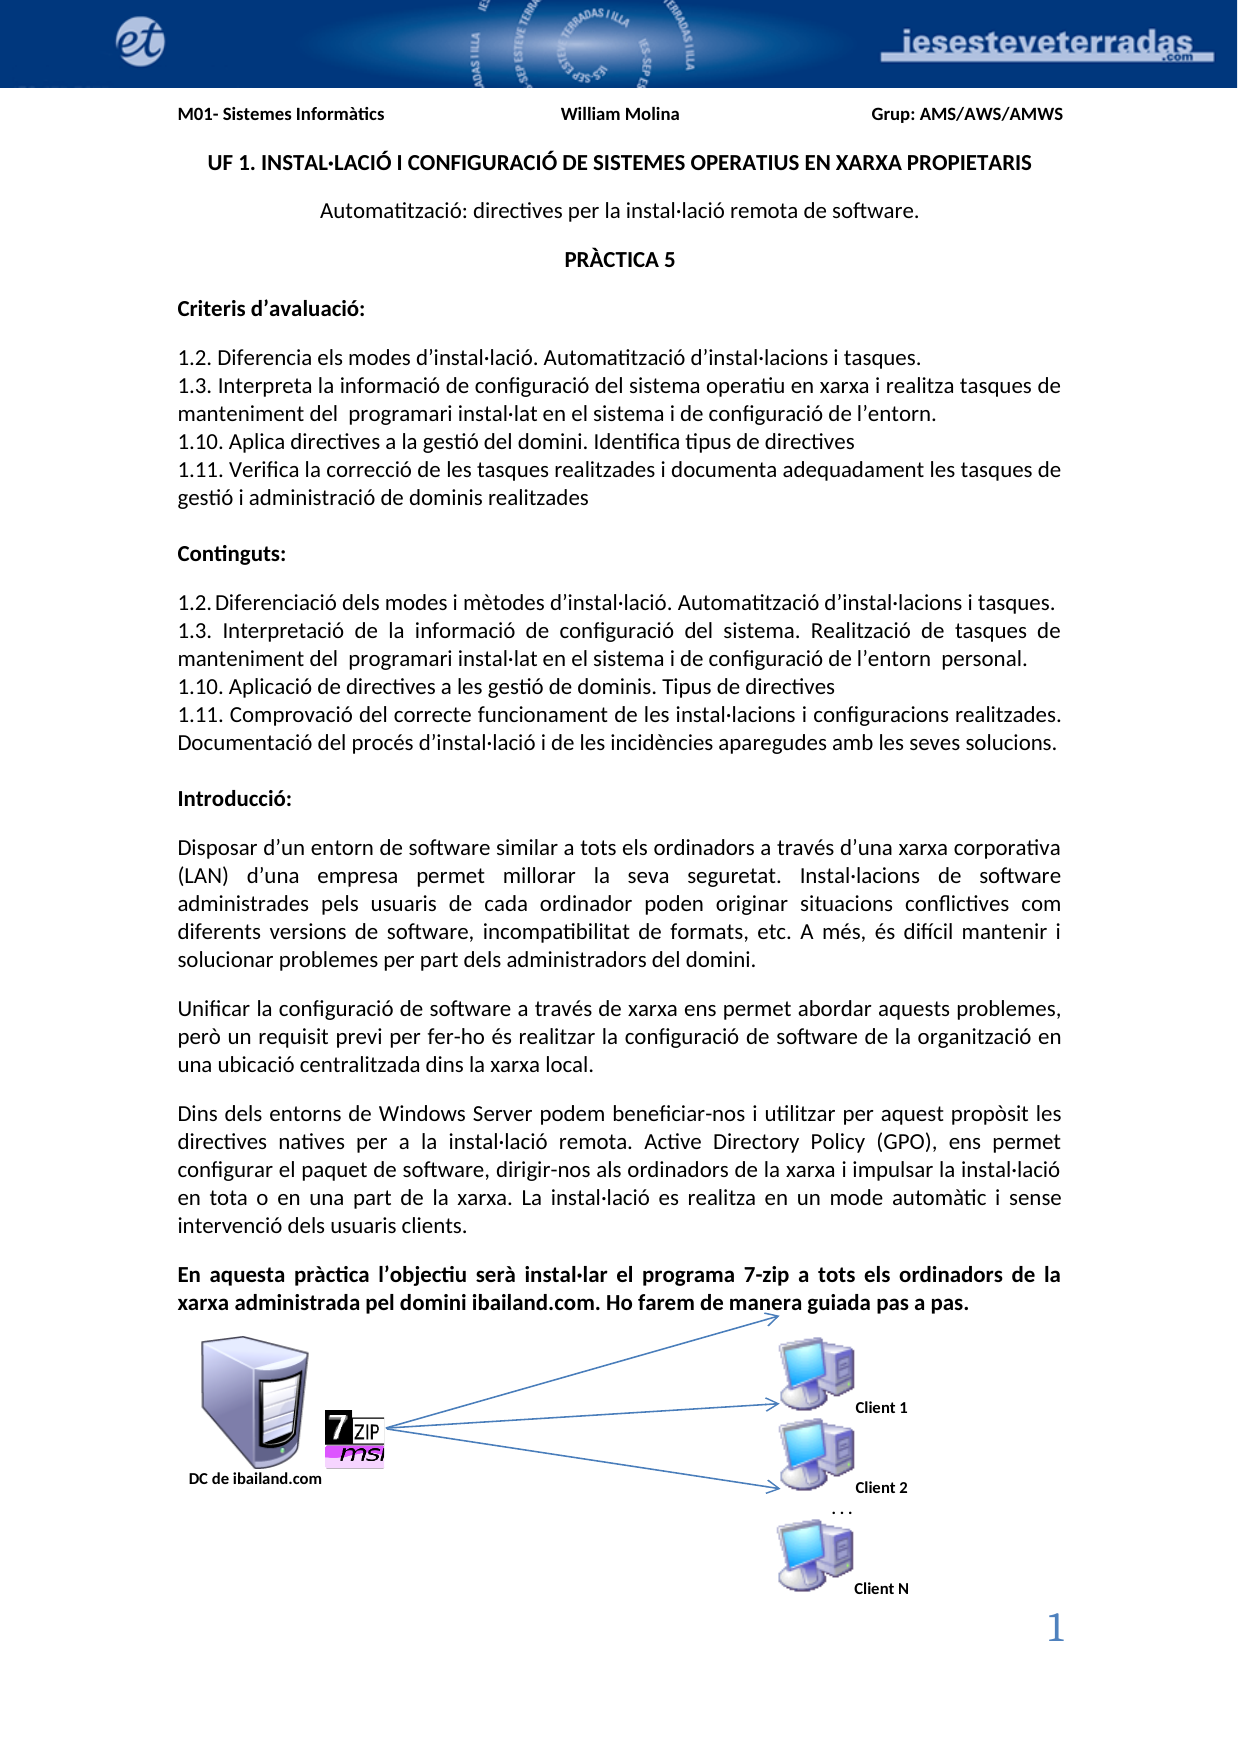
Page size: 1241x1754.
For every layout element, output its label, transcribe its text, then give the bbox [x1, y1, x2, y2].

list Diferenciació dels modes i mètodes d’instal·lació. Automatització d’instal·lacions i tasques. [177, 588, 1063, 616]
text Criteris d’avaluació: [177, 294, 1063, 322]
text 1.11. Comprovació del correcte funcionament de les instal·lacions i configuracions realitzades. Documentació del procés d’instal·lació i de les incidències aparegudes amb les seves solucions. [177, 700, 1063, 756]
text Continguts: [177, 539, 1063, 567]
text UF 1. INSTAL·LACIÓ I CONFIGURACIÓ DE SISTEMES OPERATIUS EN XARXA PROPIETARIS [177, 148, 1063, 176]
table_header Client 1 [621, 1337, 1063, 1417]
text Disposar d’un entorn de software similar a tots els ordinadors a través d’una xarxa corporativa (LAN) d’una empresa permet millorar la seva seguretat. Instal·lacions de software administrades pels usuaris de cada ordinador poden originar situacions conflictives com diferents versions de software, incompatibilitat de formats, etc. A més, és difícil mantenir i solucionar problemes per part dels administradors del domini. [177, 833, 1063, 973]
text 1.10. Aplica directives a la gestió del domini. Identifica tipus de directives [177, 427, 1063, 455]
table_header DC de ibailand.com [177, 1337, 621, 1599]
table_cell Client 2 . . . [621, 1417, 1063, 1518]
text 1.3. Interpretació de la informació de configuració del sistema. Realització de tasques de manteniment del programari instal·lat en el sistema i de configuració de l’entorn personal. [177, 616, 1063, 672]
text Automatització: directives per la instal·lació remota de software. [177, 196, 1063, 224]
text PRÀCTICA 5 [177, 245, 1063, 273]
text 1.2. Diferencia els modes d’instal·lació. Automatització d’instal·lacions i tasques. [177, 343, 1063, 371]
picture [0, 0, 1238, 88]
text Dins dels entorns de Windows Server podem beneficiar-nos i utilitzar per aquest propòsit les directives natives per a la instal·lació remota. Active Directory Policy (GPO), ens permet configurar el paquet de software, dirigir-nos als ordinadors de la xarxa i impulsar la instal·lació en tota o en una part de la xarxa. La instal·lació es realitza en un mode automàtic i sense intervenció dels usuaris clients. [177, 1099, 1063, 1239]
picture [774, 1518, 854, 1595]
text Introducció: [177, 784, 1063, 812]
text 1.11. Verifica la correcció de les tasques realitzades i documenta adequadament les tasques de gestió i administració de dominis realitzades [177, 455, 1063, 511]
picture [776, 1336, 856, 1414]
table_cell Client N [621, 1518, 1063, 1599]
text 1.10. Aplicació de directives a les gestió de dominis. Tipus de directives [177, 672, 1063, 700]
text Unificar la configuració de software a través de xarxa ens permet abordar aquests problemes, però un requisit previ per fer-ho és realitzar la configuració de software de la organització en una ubicació centralitzada dins la xarxa local. [177, 994, 1063, 1078]
picture [325, 1408, 385, 1469]
picture [188, 1336, 320, 1469]
picture [776, 1417, 856, 1494]
text 1.3. Interpreta la informació de configuració del sistema operatiu en xarxa i realitza tasques de manteniment del programari instal·lat en el sistema i de configuració de l’entorn. [177, 371, 1063, 427]
text En aquesta pràctica l’objectiu serà instal·lar el programa 7-zip a tots els ordinadors de la xarxa administrada pel domini ibailand.com. Ho farem de manera guiada pas a pas. [177, 1260, 1063, 1316]
